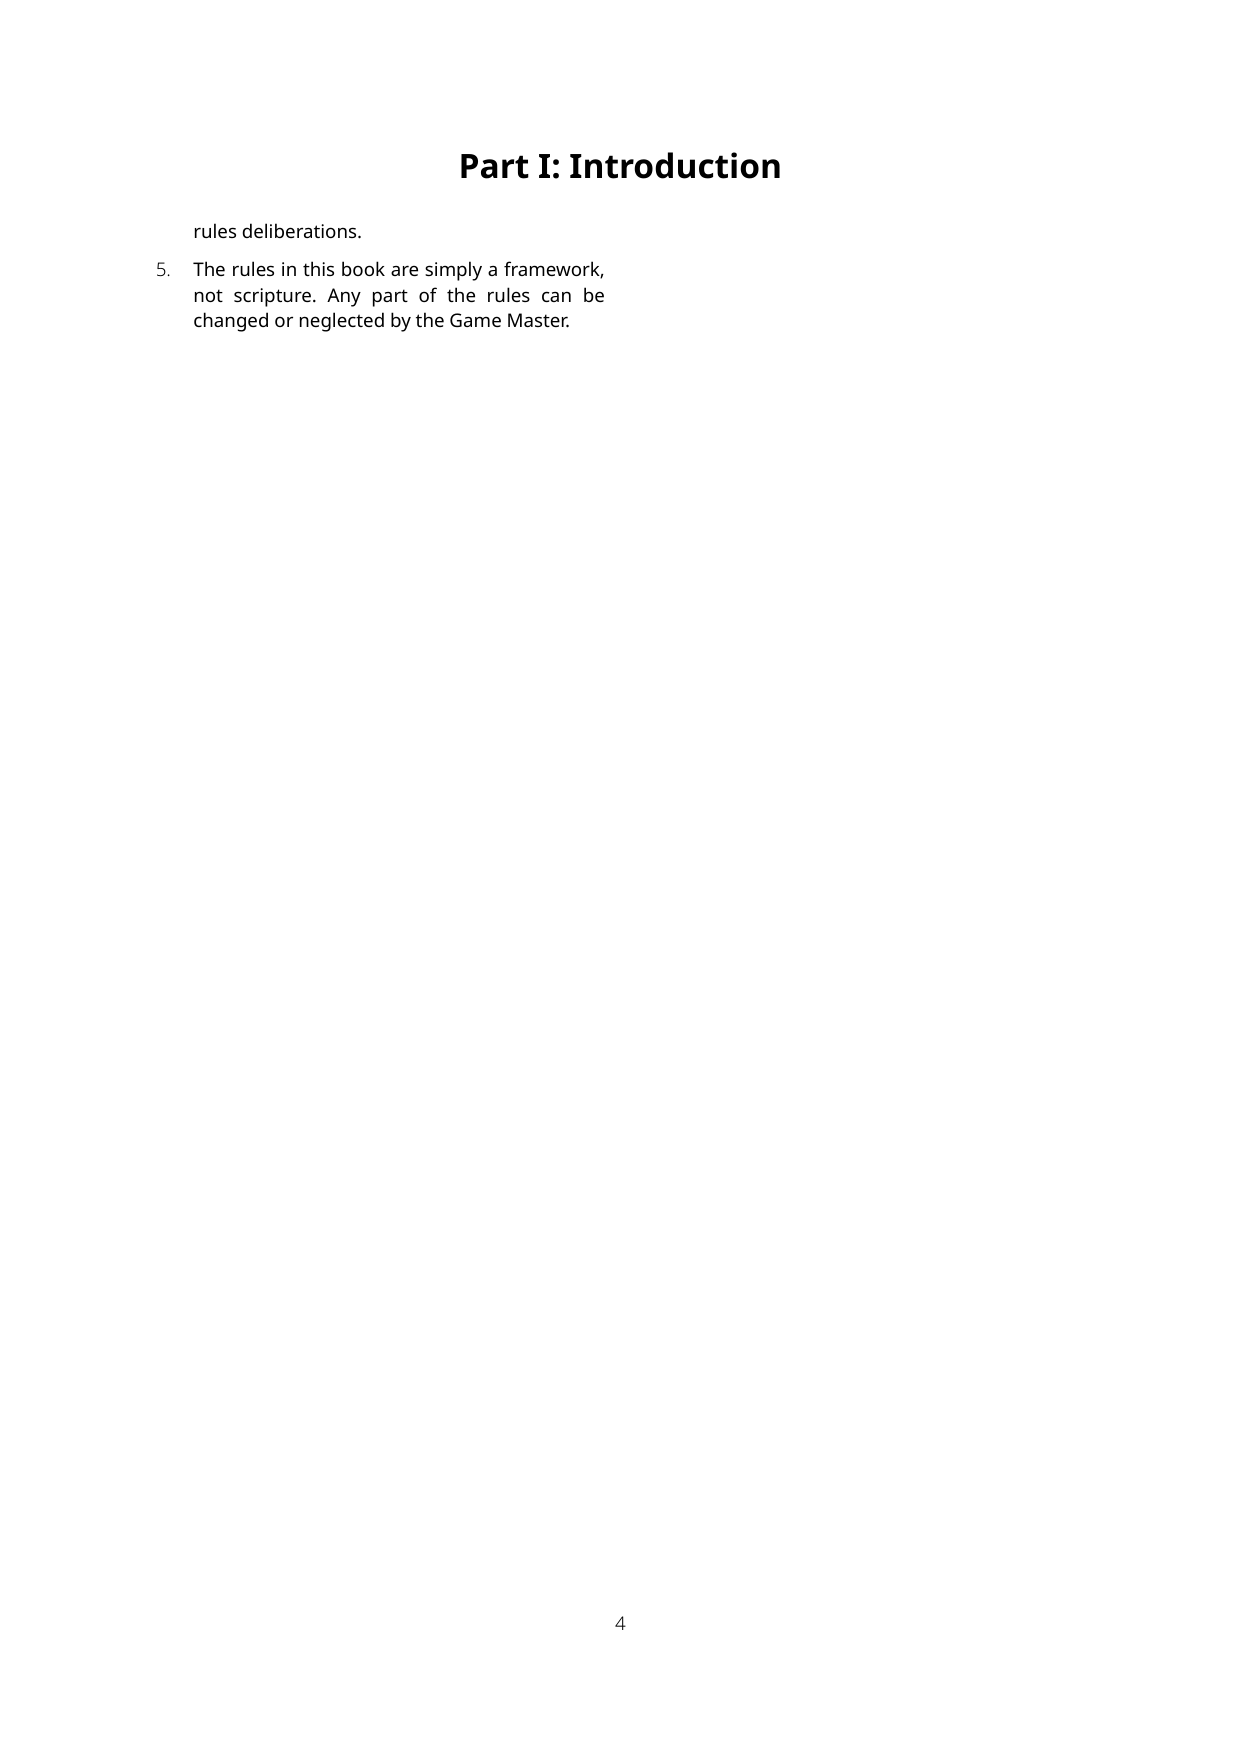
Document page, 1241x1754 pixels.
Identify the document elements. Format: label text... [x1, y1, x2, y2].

list The rules in this book are simply a framework, not scripture. Any part of the rules can be changed or neglected by the Game Master. [156, 256, 605, 333]
list rules deliberations. [156, 218, 605, 244]
